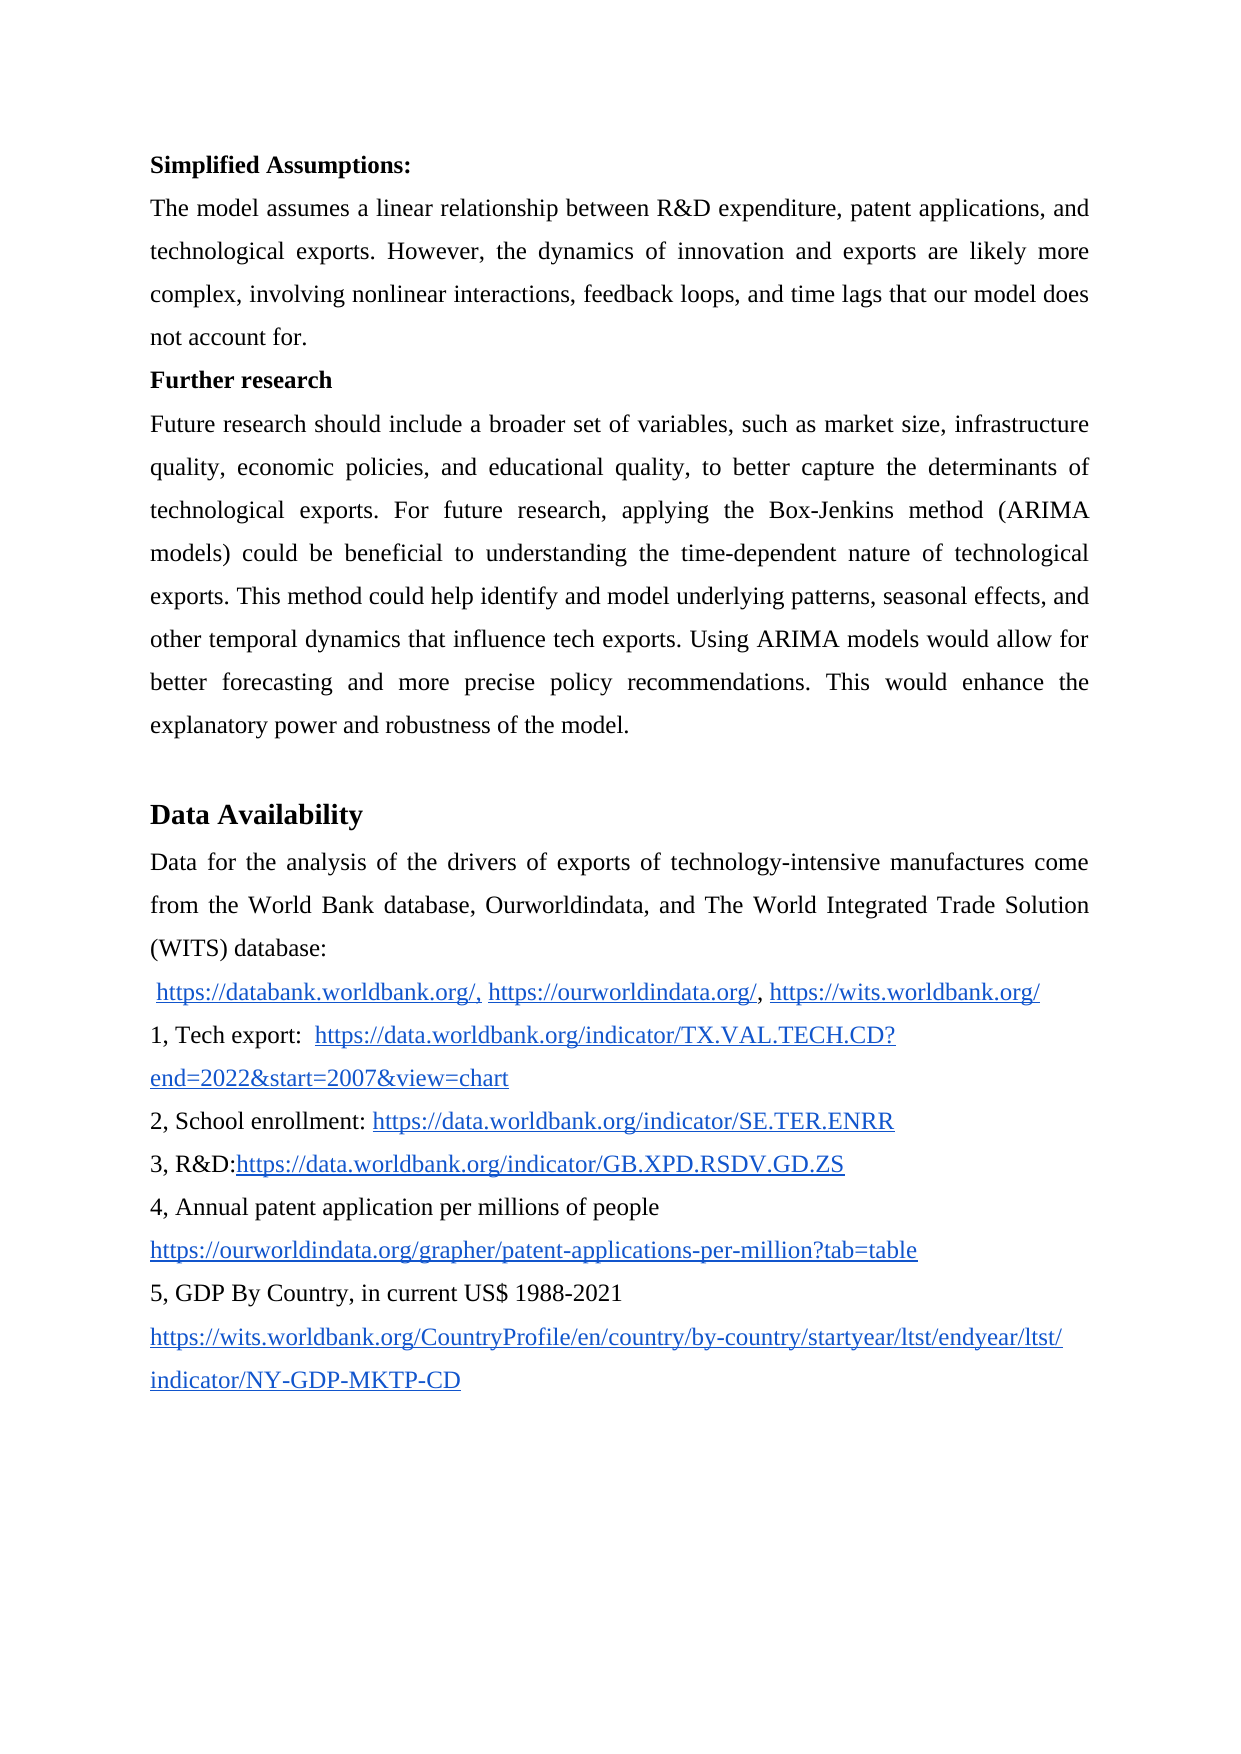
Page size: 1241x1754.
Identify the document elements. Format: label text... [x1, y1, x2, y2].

text Data Availability [150, 797, 1090, 830]
text https://databank.worldbank.org/, https://ourworldindata.org/, https://wits.worldbank.org/ [150, 977, 1090, 1005]
text Simplified Assumptions: [150, 150, 1090, 179]
text Further research [150, 366, 1090, 394]
text The model assumes a linear relationship between R&D expenditure, patent applications, and technological exports. However, the dynamics of innovation and exports are likely more complex, involving nonlinear interactions, feedback loops, and time lags that our model does not account for. [150, 193, 1090, 351]
text Data for the analysis of the drivers of exports of technology-intensive manufactures come from the World Bank database, Ourworldindata, and The World Integrated Trade Solution (WITS) database: [150, 847, 1090, 962]
text Future research should include a broader set of variables, such as market size, infrastructure quality, economic policies, and educational quality, to better capture the determinants of technological exports. For future research, applying the Box-Jenkins method (ARIMA models) could be beneficial to understanding the time-dependent nature of technological exports. This method could help identify and model underlying patterns, seasonal effects, and other temporal dynamics that influence tech exports. Using ARIMA models would allow for better forecasting and more precise policy recommendations. This would enhance the explanatory power and robustness of the model. [150, 409, 1090, 739]
text 4, Annual patent application per millions of people https://ourworldindata.org/grapher/patent-applications-per-million?tab=table [150, 1192, 1090, 1264]
text 2, School enrollment: https://data.worldbank.org/indicator/SE.TER.ENRR [150, 1106, 1090, 1135]
text 3, R&D:https://data.worldbank.org/indicator/GB.XPD.RSDV.GD.ZS [150, 1149, 1090, 1178]
text 5, GDP By Country, in current US$ 1988-2021 https://wits.worldbank.org/CountryProfile/en/country/by-country/startyear/ltst/endyear/ltst/indicator/NY-GDP-MKTP-CD [150, 1278, 1090, 1393]
text 1, Tech export: https://data.worldbank.org/indicator/TX.VAL.TECH.CD?end=2022&start=2007&view=chart [150, 1020, 1090, 1092]
